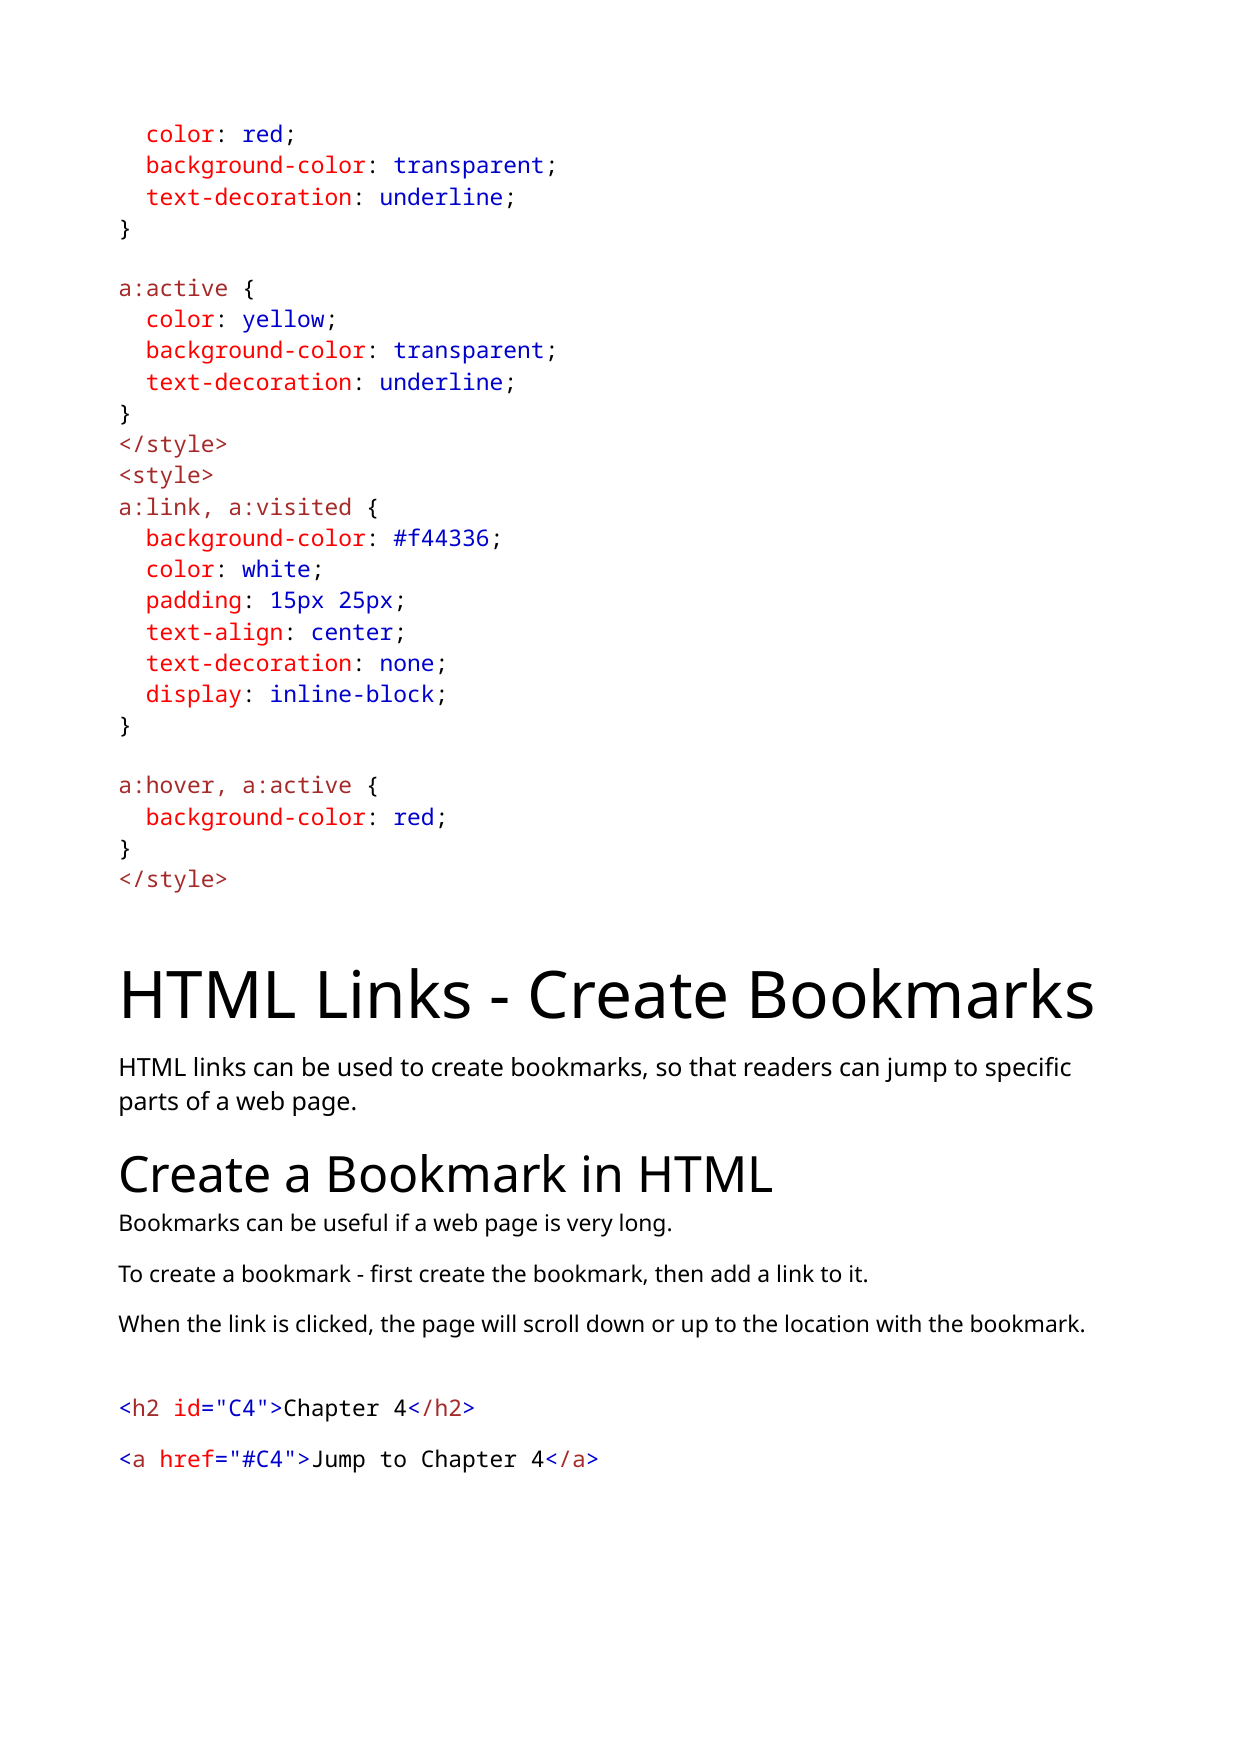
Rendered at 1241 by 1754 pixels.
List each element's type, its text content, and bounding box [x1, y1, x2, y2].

subtitle Create a Bookmark in HTML [118, 1139, 1122, 1207]
text <style> a:link, a:visited { background-color: #f44336; color: white; padding: 15px 25px; text-align: center; text-decoration: none; display: inline-block; } a:hover, a:active { background-color: red; } </style> [118, 459, 1122, 894]
text When the link is clicked, the page will scroll down or up to the location with the bookmark. [118, 1308, 1122, 1339]
text To create a bookmark - first create the bookmark, then add a link to it. [118, 1258, 1122, 1289]
text color: red; background-color: transparent; text-decoration: underline; } a:active { color: yellow; background-color: transparent; text-decoration: underline; } </style> [118, 118, 1122, 459]
text <a href="#C4">Jump to Chapter 4</a> [118, 1443, 1122, 1474]
text <h2 id="C4">Chapter 4</h2> [118, 1359, 1122, 1423]
text HTML links can be used to create bookmarks, so that readers can jump to specific parts of a web page. [118, 1050, 1122, 1118]
text Bookmarks can be useful if a web page is very long. [118, 1207, 1122, 1238]
subtitle HTML Links - Create Bookmarks [118, 948, 1122, 1037]
